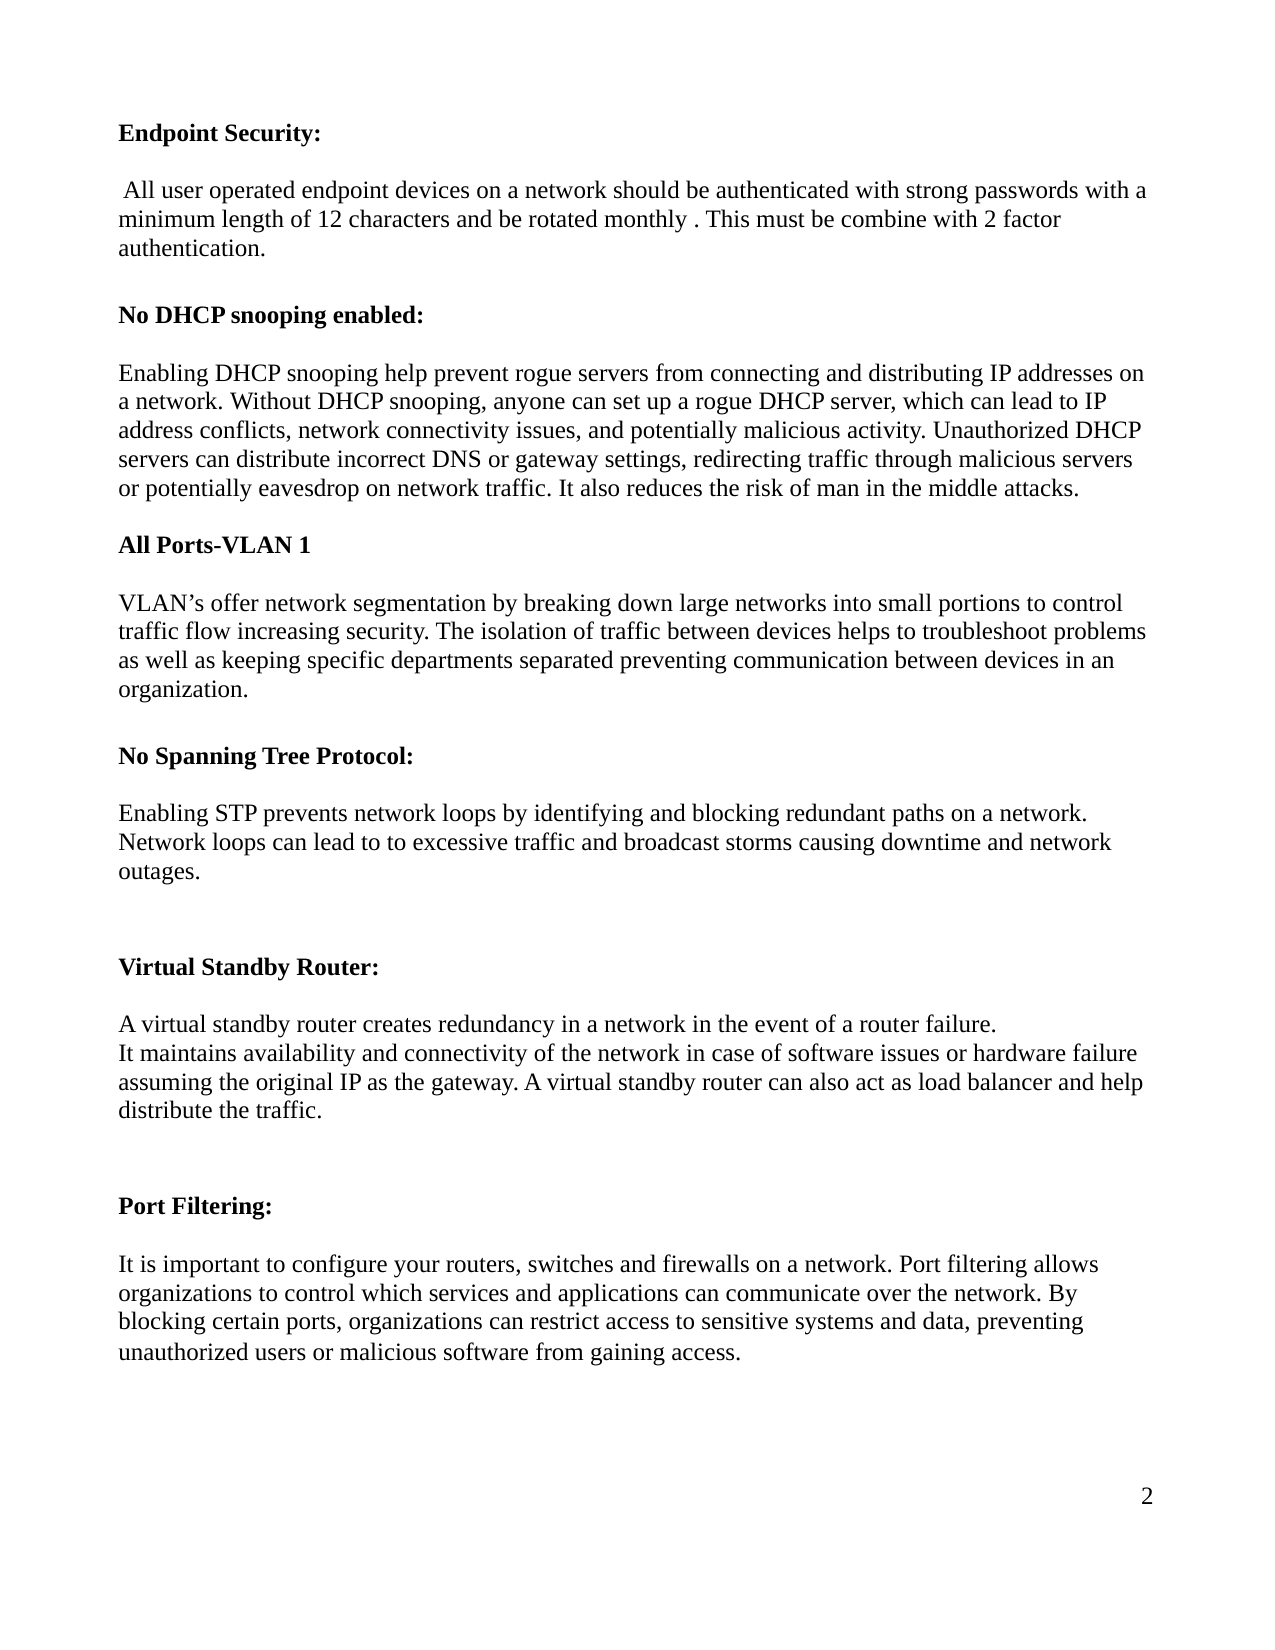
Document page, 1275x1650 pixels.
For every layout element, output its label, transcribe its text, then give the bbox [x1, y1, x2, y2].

text 2 [118, 1481, 1157, 1510]
text Endpoint Security: [118, 118, 1157, 147]
text Virtual Standby Router: [118, 952, 1157, 981]
text Enabling DHCP snooping help prevent rogue servers from connecting and distributing IP addresses on a network. Without DHCP snooping, anyone can set up a rogue DHCP server, which can lead to IP address conflicts, network connectivity issues, and potentially malicious activity. Unauthorized DHCP servers can distribute incorrect DNS or gateway settings, redirecting traffic through malicious servers or potentially eavesdrop on network traffic. It also reduces the risk of man in the middle attacks. [118, 358, 1157, 501]
text Enabling STP prevents network loops by identifying and blocking redundant paths on a network. [118, 798, 1157, 827]
text A virtual standby router creates redundancy in a network in the event of a router failure. [118, 1009, 1157, 1038]
text Network loops can lead to to excessive traffic and broadcast storms causing downtime and network outages. [118, 827, 1157, 885]
text All user operated endpoint devices on a network should be authenticated with strong passwords with a minimum length of 12 characters and be rotated monthly . This must be combine with 2 factor authentication. [118, 176, 1157, 262]
text It is important to configure your routers, switches and firewalls on a network. Port filtering allows organizations to control which services and applications can communicate over the network. By blocking certain ports, organizations can restrict access to sensitive systems and data, preventing unauthorized users or malicious software from gaining access. [118, 1249, 1157, 1366]
text No DHCP snooping enabled: [118, 300, 1157, 329]
text No Spanning Tree Protocol: [118, 741, 1157, 770]
text All Ports-VLAN 1 [118, 530, 1157, 559]
text It maintains availability and connectivity of the network in case of software issues or hardware failure assuming the original IP as the gateway. A virtual standby router can also act as load balancer and help distribute the traffic. [118, 1038, 1157, 1124]
text Port Filtering: [118, 1191, 1157, 1220]
text VLAN’s offer network segmentation by breaking down large networks into small portions to control traffic flow increasing security. The isolation of traffic between devices helps to troubleshoot problems as well as keeping specific departments separated preventing communication between devices in an organization. [118, 588, 1157, 703]
